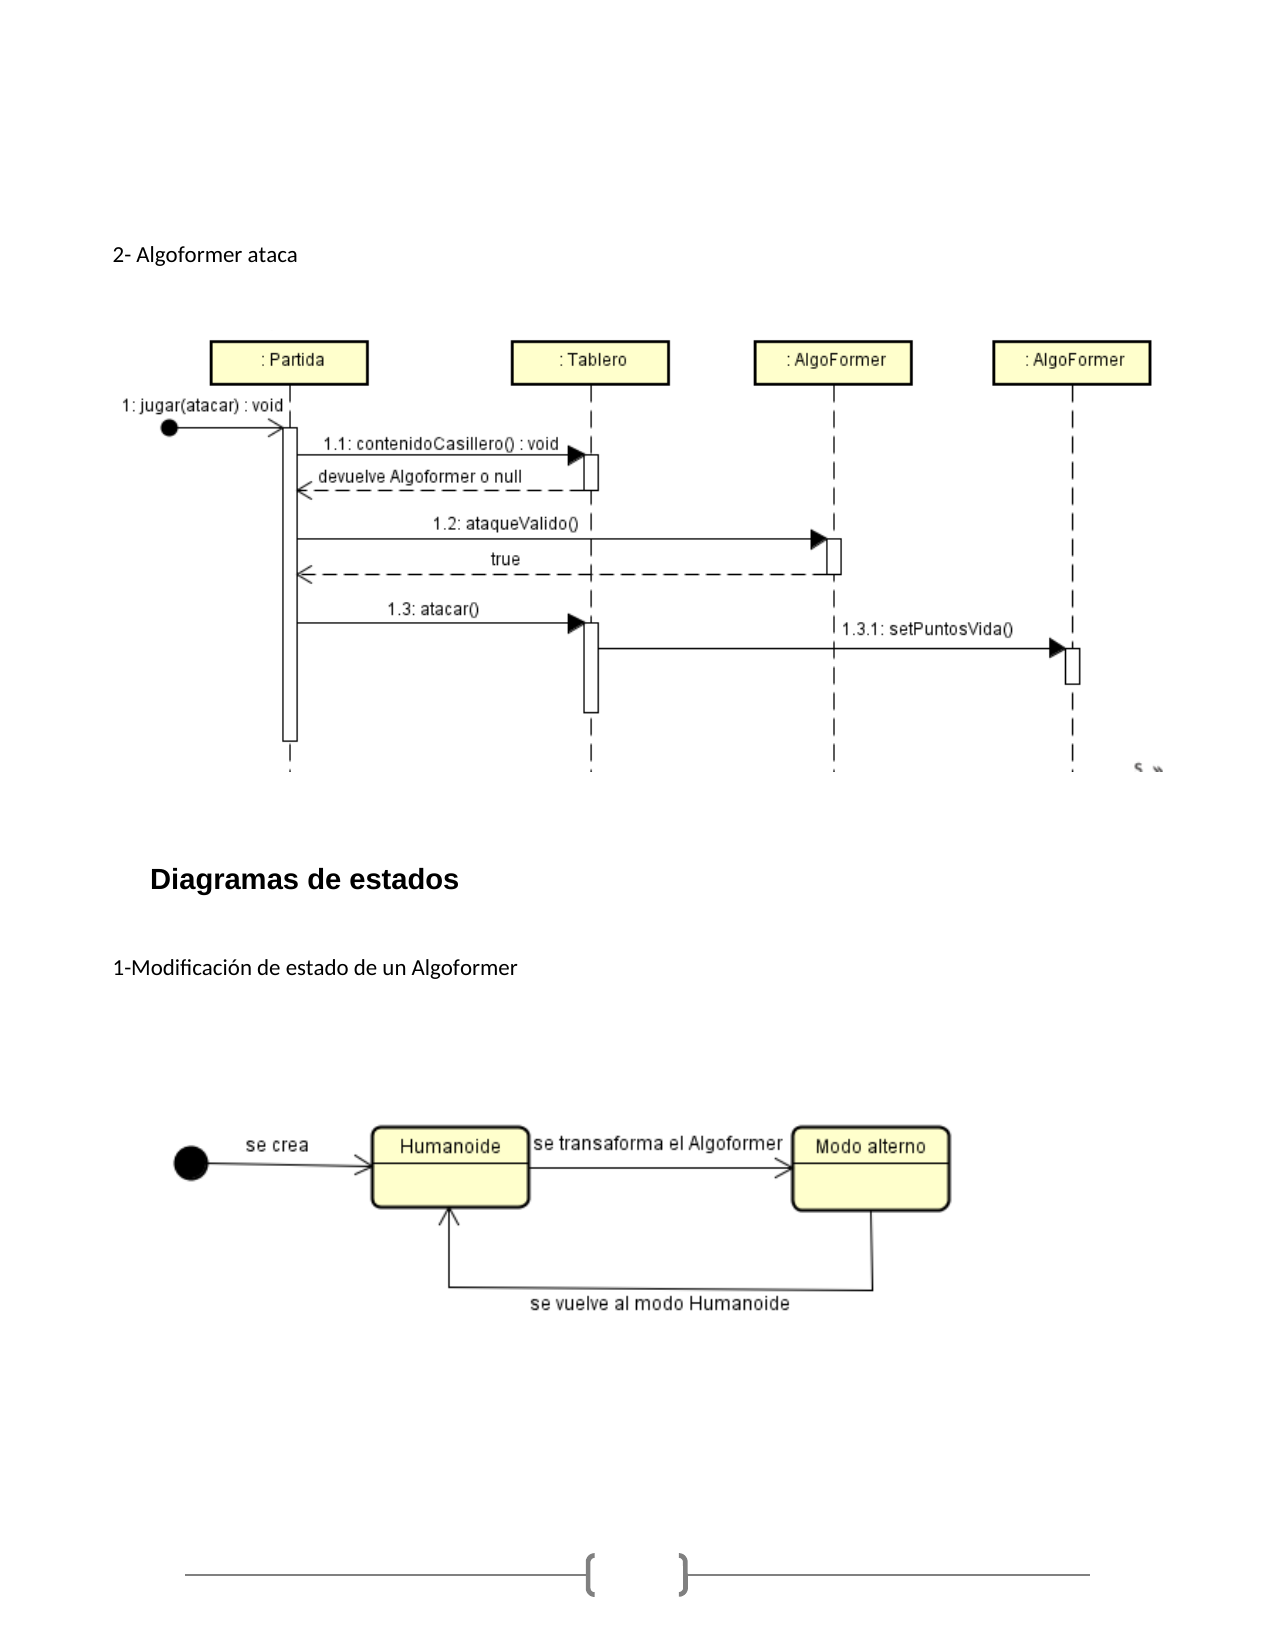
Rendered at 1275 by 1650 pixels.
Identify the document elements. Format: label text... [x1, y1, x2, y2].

subtitle Diagramas de estados [112, 862, 1162, 895]
text 1-Modificación de estado de un Algoformer [112, 953, 1162, 981]
text 2- Algoformer ataca [112, 241, 1162, 269]
